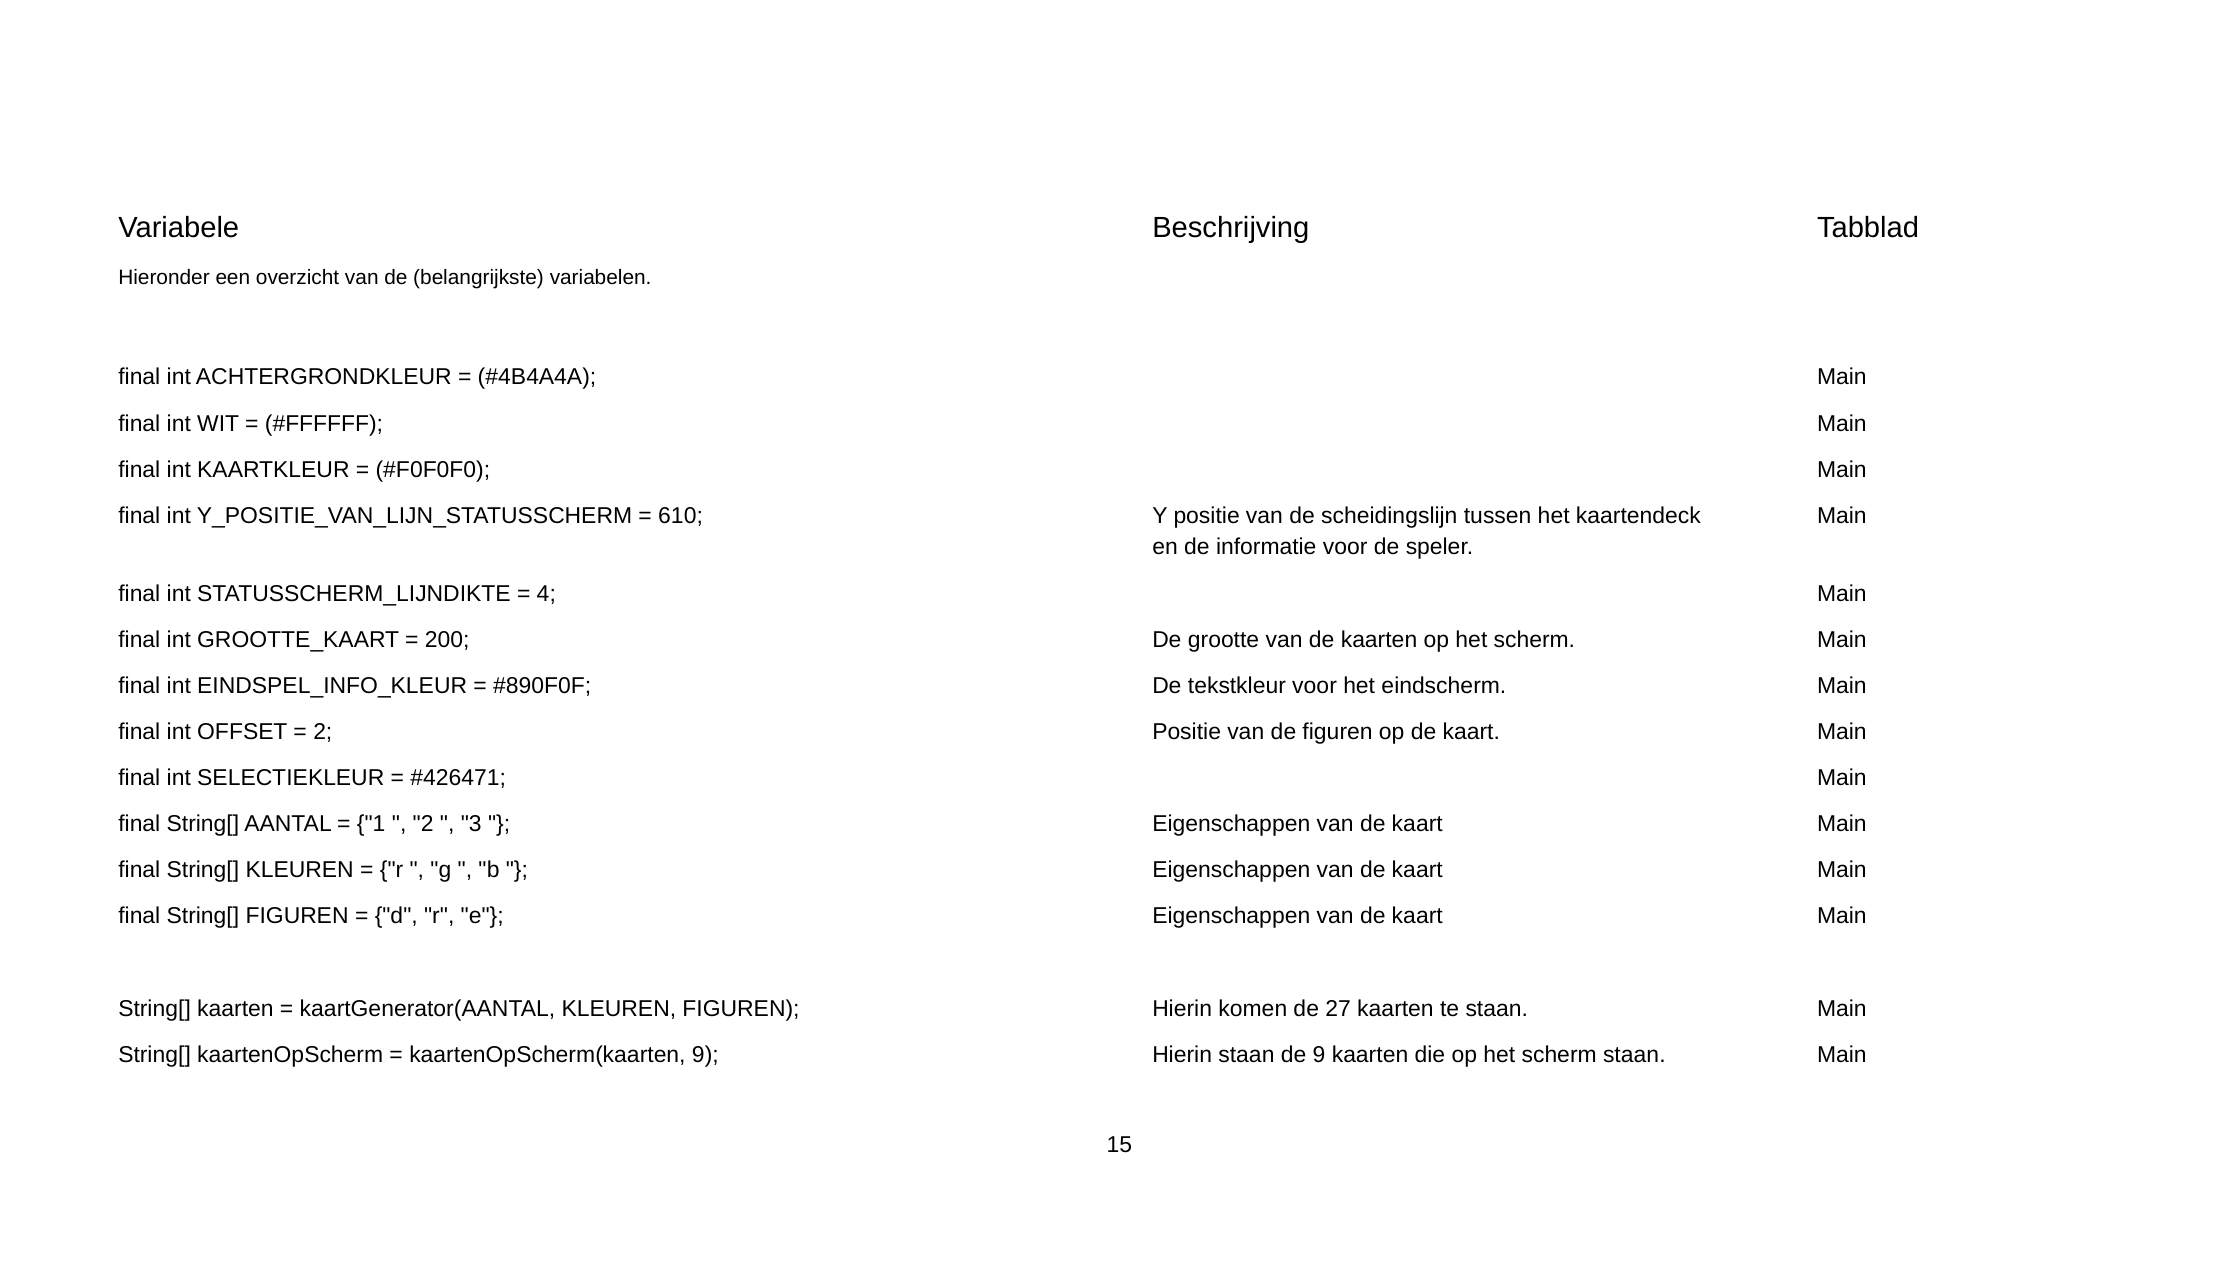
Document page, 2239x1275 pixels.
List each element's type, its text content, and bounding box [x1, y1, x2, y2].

text final int SELECTIEKLEUR = #426471; Main [118, 764, 2120, 790]
text final String[] KLEUREN = {"r ", "g ", "b "}; Eigenschappen van de kaart Main [118, 856, 2120, 883]
text final String[] FIGUREN = {"d", "r", "e"}; Eigenschappen van de kaart Main [118, 902, 2120, 929]
text Hieronder een overzicht van de (belangrijkste) variabelen. [118, 265, 2120, 289]
text String[] kaartenOpScherm = kaartenOpScherm(kaarten, 9); Hierin staan de 9 kaarten die op het scherm staan. Main [118, 1041, 2120, 1067]
text final int Y_POSITIE_VAN_LIJN_STATUSSCHERM = 610; Y positie van de scheidingslijn tussen het kaartendeck Main en de informatie voor de speler. [118, 502, 2120, 560]
text final int WIT = (#FFFFFF); Main [118, 409, 2120, 436]
text final String[] AANTAL = {"1 ", "2 ", "3 "}; Eigenschappen van de kaart Main [118, 810, 2120, 837]
text final int GROOTTE_KAART = 200; De grootte van de kaarten op het scherm. Main [118, 626, 2120, 652]
text final int ACHTERGRONDKLEUR = (#4B4A4A); Main [118, 363, 2120, 390]
text Variabele Beschrijving Tabblad [118, 210, 2120, 244]
text final int KAARTKLEUR = (#F0F0F0); Main [118, 456, 2120, 482]
text final int EINDSPEL_INFO_KLEUR = #890F0F; De tekstkleur voor het eindscherm. Main [118, 672, 2120, 698]
text String[] kaarten = kaartGenerator(AANTAL, KLEUREN, FIGUREN); Hierin komen de 27 kaarten te staan. Main [118, 995, 2120, 1021]
text final int STATUSSCHERM_LIJNDIKTE = 4; Main [118, 579, 2120, 606]
text final int OFFSET = 2; Positie van de figuren op de kaart. Main [118, 718, 2120, 744]
